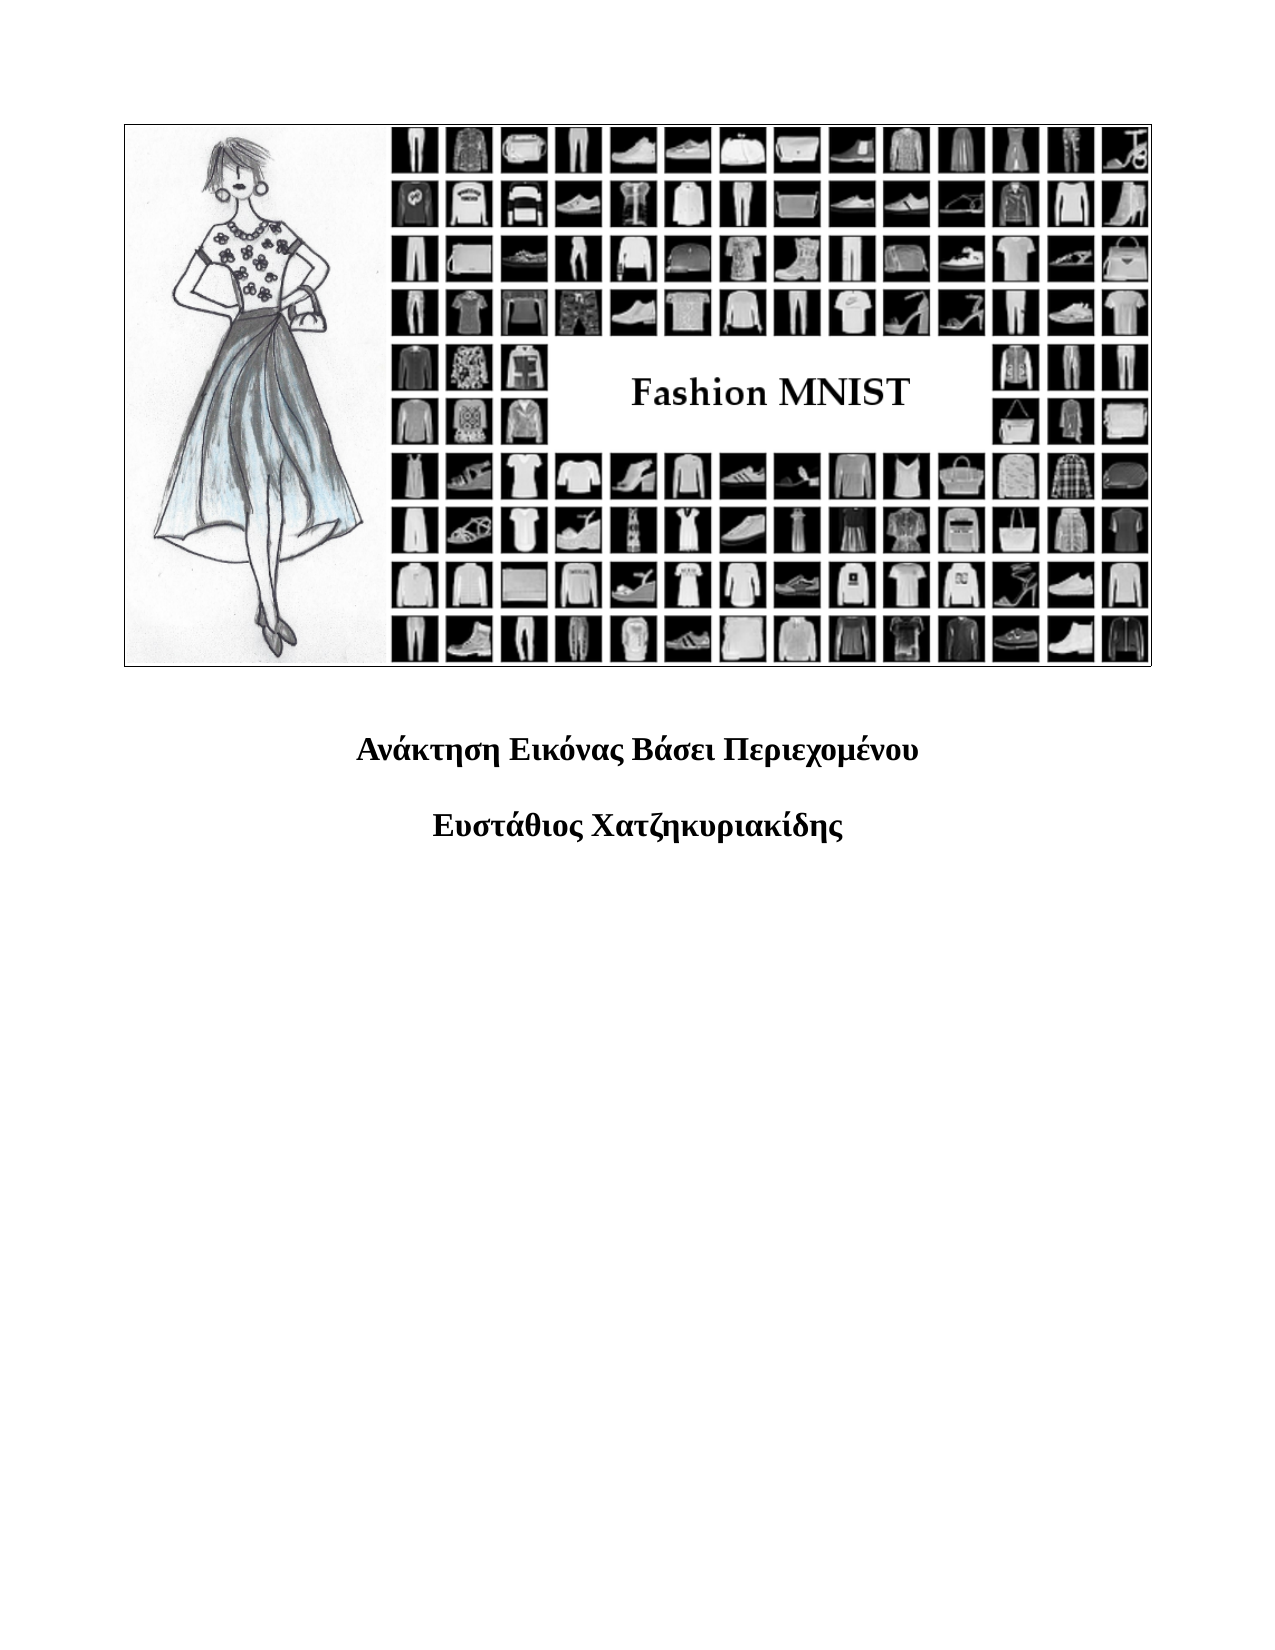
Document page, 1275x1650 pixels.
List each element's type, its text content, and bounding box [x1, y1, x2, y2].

picture [126, 127, 1149, 663]
text Ανάκτηση Εικόνας Βάσει Περιεχομένου [118, 729, 1157, 767]
text Ευστάθιος Χατζηκυριακίδης [118, 806, 1157, 844]
table_header [118, 118, 1157, 672]
